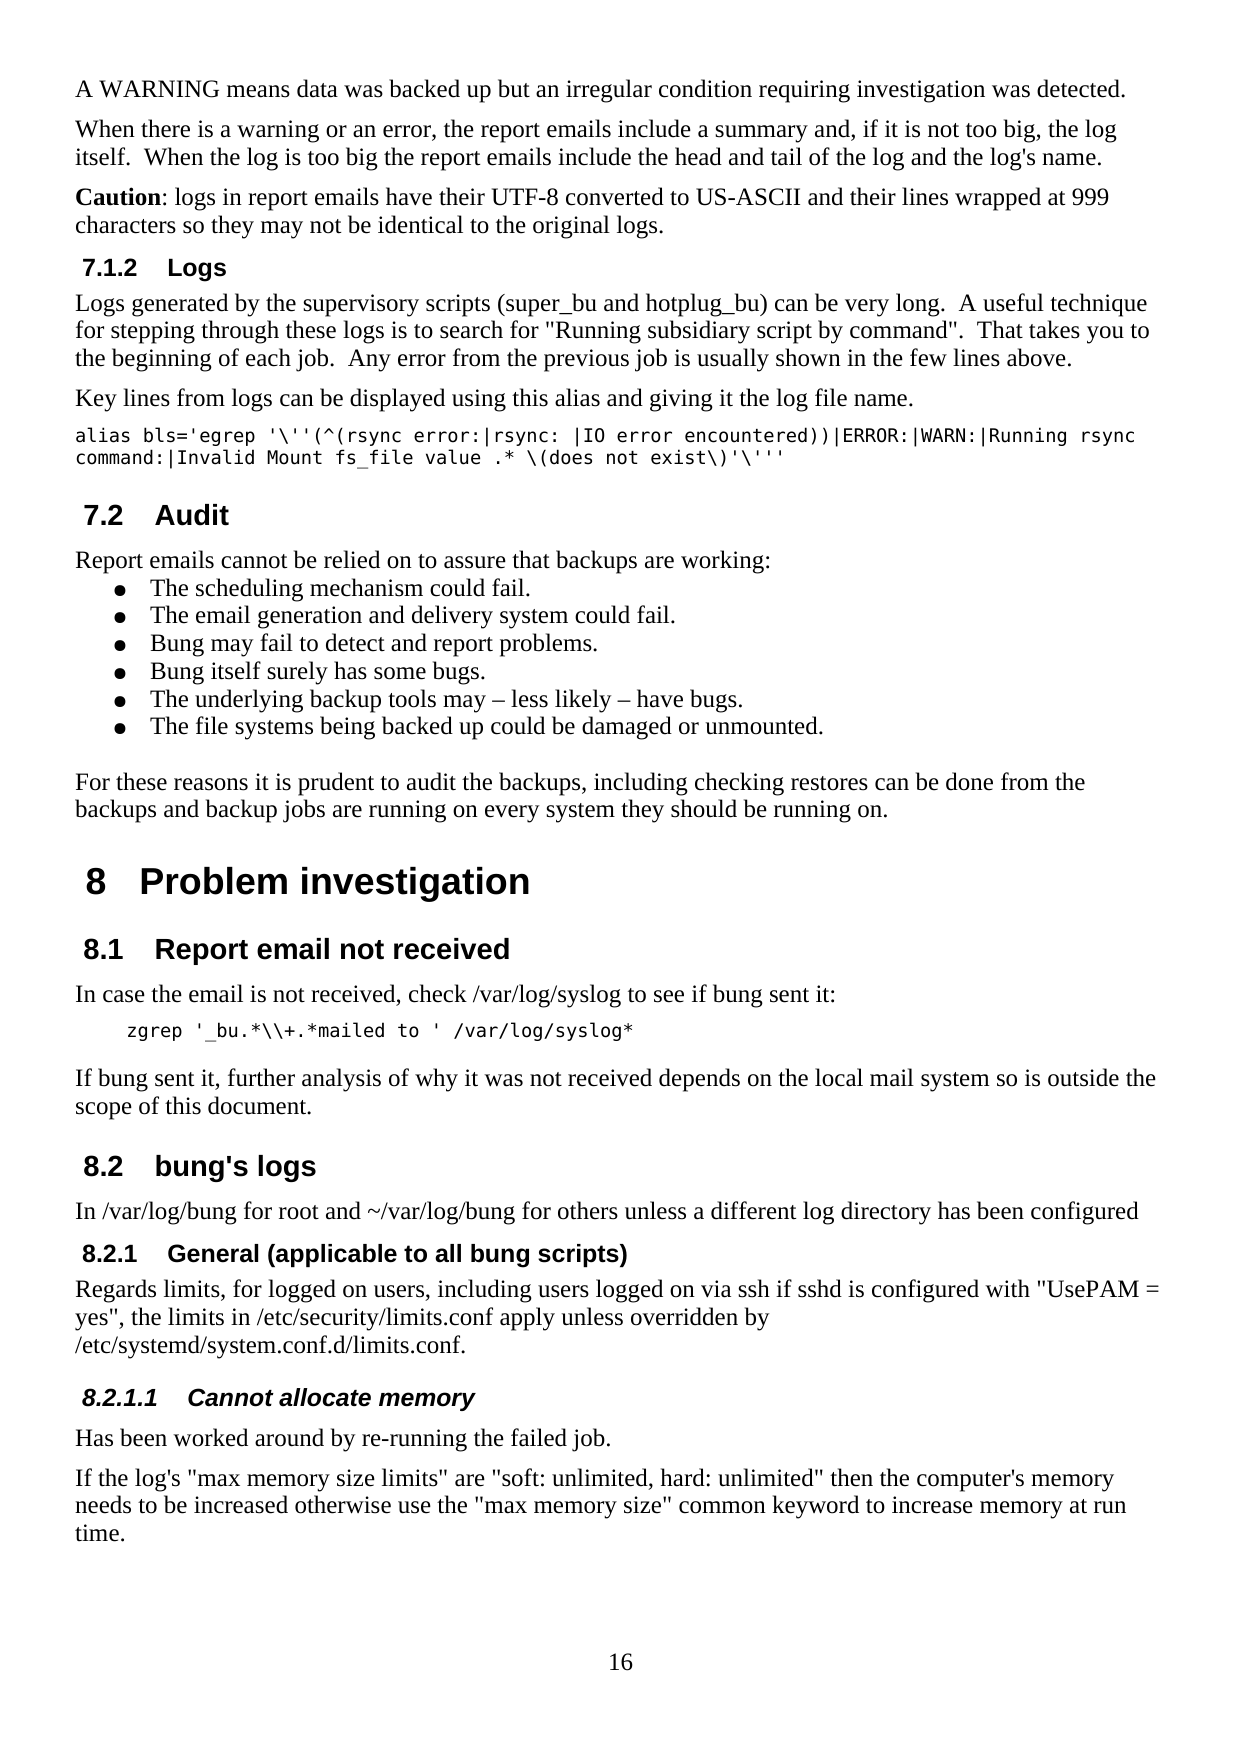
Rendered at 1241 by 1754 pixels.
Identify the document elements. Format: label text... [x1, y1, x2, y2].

text In case the email is not received, check /var/log/syslog to see if bung sent it: [75, 980, 1166, 1008]
text Has been worked around by re-running the failed job. [75, 1424, 1166, 1451]
text Report emails cannot be relied on to assure that backups are working: [75, 546, 1166, 574]
text Caution: logs in report emails have their UTF-8 converted to US-ASCII and their lines wrapped at 999 characters so they may not be identical to the original logs. [75, 183, 1166, 238]
text For these reasons it is prudent to audit the backups, including checking restores can be done from the backups and backup jobs are running on every system they should be running on. [75, 768, 1166, 823]
text If the log's "max memory size limits" are "soft: unlimited, hard: unlimited" then the computer's memory needs to be increased otherwise use the "max memory size" common keyword to increase memory at run time. [75, 1464, 1166, 1547]
list The email generation and delivery system could fail. [112, 602, 1166, 629]
list Bung may fail to detect and report problems. [112, 629, 1166, 657]
subtitle General (applicable to all bung scripts) [75, 1240, 1166, 1268]
list The underlying backup tools may – less likely – have bugs. [112, 685, 1166, 712]
text Key lines from logs can be displayed using this alias and giving it the log file name. [75, 384, 1166, 412]
text If bung sent it, further analysis of why it was not received depends on the local mail system so is outside the scope of this document. [75, 1064, 1166, 1119]
list Bung itself surely has some bugs. [112, 657, 1166, 685]
subtitle Report email not received [75, 933, 1166, 965]
text Regards limits, for logged on users, including users logged on via ssh if sshd is configured with "UsePAM = yes", the limits in /etc/security/limits.conf apply unless overridden by /etc/systemd/system.conf.d/limits.conf. [75, 1275, 1166, 1358]
subtitle Logs [75, 253, 1166, 281]
text When there is a warning or an error, the report emails include a summary and, if it is not too big, the log itself. When the log is too big the report emails include the head and tail of the log and the log's name. [75, 115, 1166, 171]
list The scheduling mechanism could fail. [112, 574, 1166, 602]
list The file systems being backed up could be damaged or unmounted. [112, 712, 1166, 768]
text In /var/log/bung for root and ~/var/log/bung for others unless a different log directory has been configured [75, 1197, 1166, 1225]
text zgrep '_bu.*\\+.*mailed to ' /var/log/syslog* [126, 1020, 1166, 1064]
subtitle bung's logs [75, 1149, 1166, 1182]
text alias bls='egrep '\''(^(rsync error:|rsync: |IO error encountered))|ERROR:|WARN:|Running rsync command:|Invalid Mount fs_file value .* \(does not exist\)'\''' [75, 425, 1166, 468]
subtitle Cannot allocate memory [75, 1383, 1166, 1411]
text Logs generated by the supervisory scripts (super_bu and hotplug_bu) can be very long. A useful technique for stepping through these logs is to search for "Running subsidiary script by command". That takes you to the beginning of each job. Any error from the previous job is usually shown in the few lines above. [75, 289, 1166, 372]
text A WARNING means data was backed up but an irregular condition requiring investigation was detected. [75, 75, 1166, 103]
subtitle Audit [75, 498, 1166, 531]
subtitle Problem investigation [75, 861, 1166, 903]
